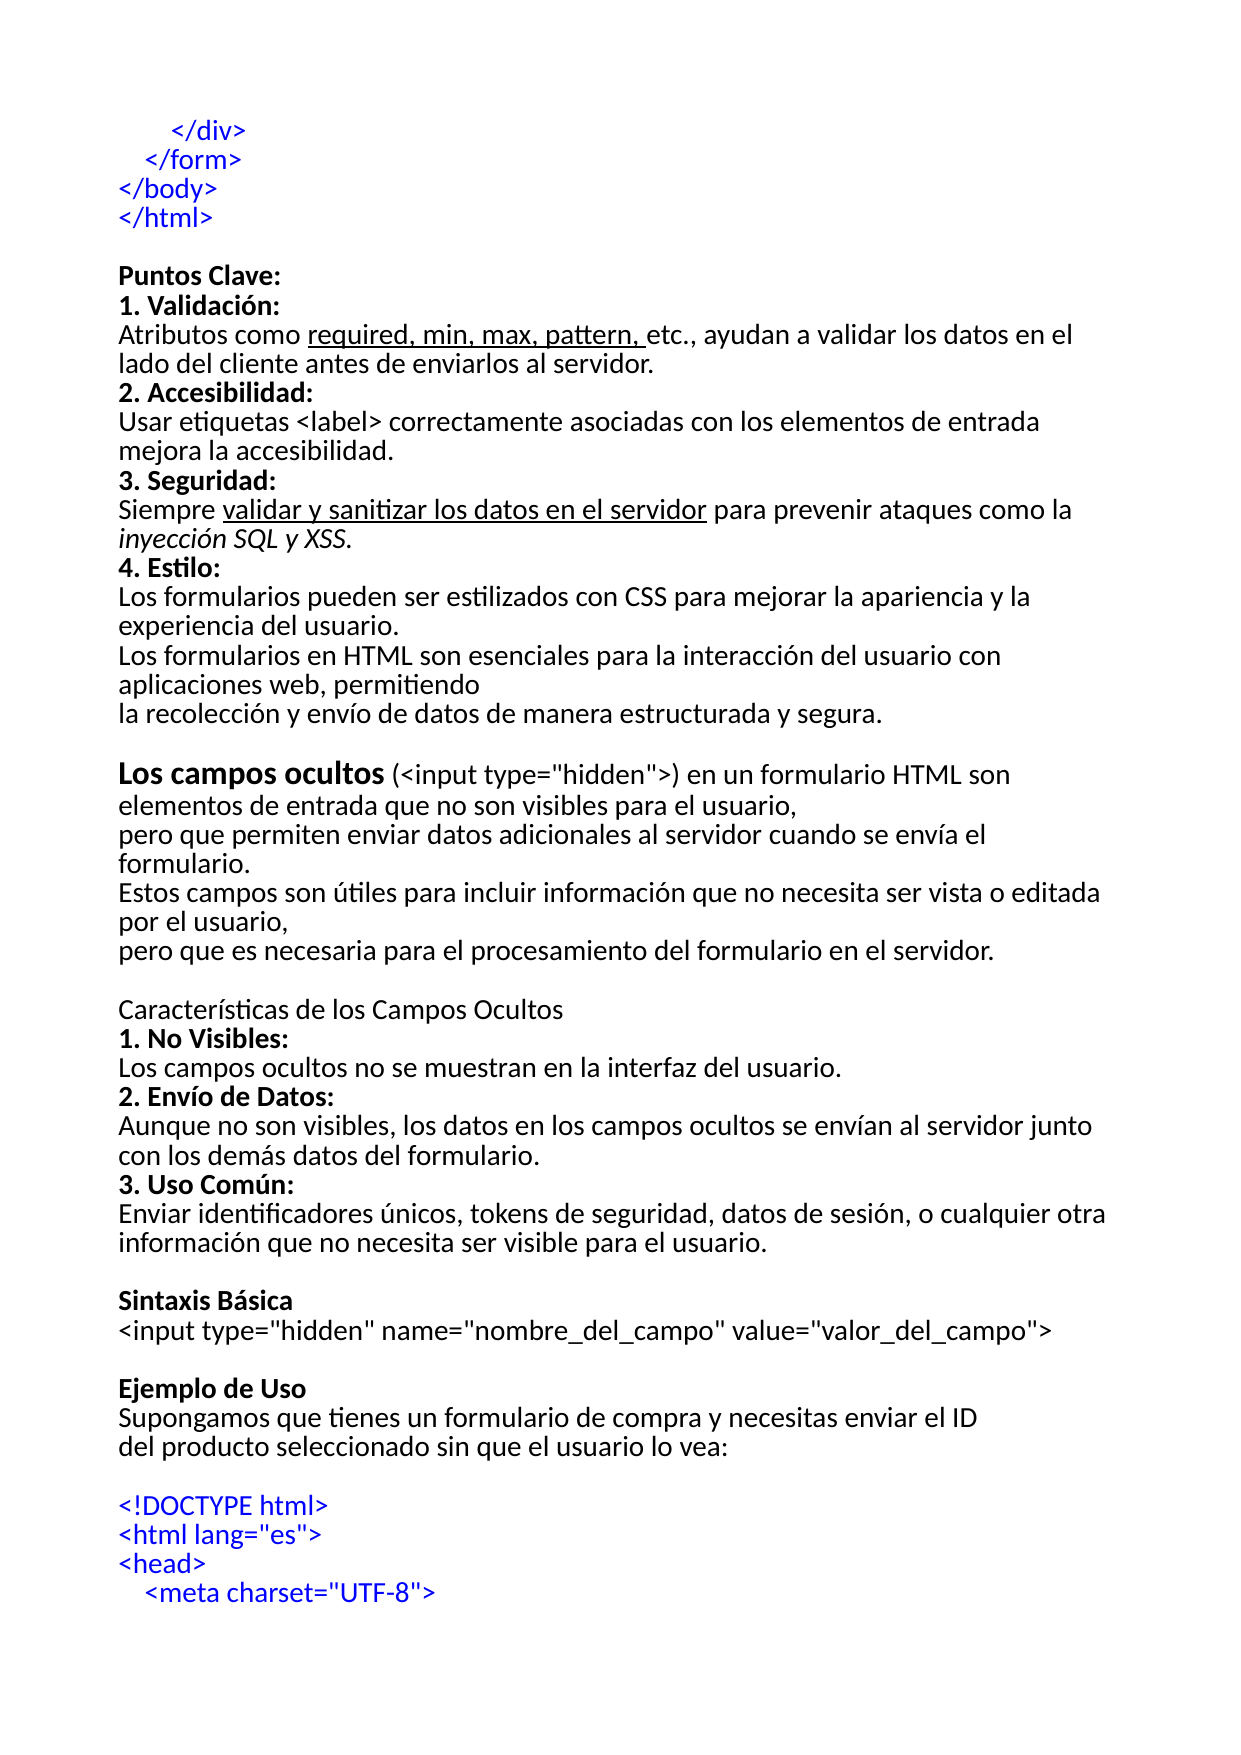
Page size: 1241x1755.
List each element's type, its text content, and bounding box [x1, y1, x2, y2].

text pero que permiten enviar datos adicionales al servidor cuando se envía el formulario. [118, 822, 1122, 881]
text Los campos ocultos no se muestran en la interfaz del usuario. [118, 1056, 1122, 1085]
text Los campos ocultos (<input type="hidden">) en un formulario HTML son elementos de entrada que no son visibles para el usuario, [118, 760, 1122, 822]
text Puntos Clave: [118, 264, 1122, 293]
text Estos campos son útiles para incluir información que no necesita ser vista o editada por el usuario, [118, 881, 1122, 939]
text Aunque no son visibles, los datos en los campos ocultos se envían al servidor junto con los demás datos del formulario. [118, 1114, 1122, 1172]
text Enviar identificadores únicos, tokens de seguridad, datos de sesión, o cualquier otra información que no necesita ser visible para el usuario. [118, 1201, 1122, 1260]
text del producto seleccionado sin que el usuario lo vea: [118, 1435, 1122, 1464]
text pero que es necesaria para el procesamiento del formulario en el servidor. [118, 939, 1122, 968]
text Ejemplo de Uso [118, 1376, 1122, 1406]
text Los formularios pueden ser estilizados con CSS para mejorar la apariencia y la experiencia del usuario. [118, 585, 1122, 643]
text <!DOCTYPE html> [118, 1493, 1122, 1522]
text 2. Accesibilidad: [118, 381, 1122, 410]
text 3. Uso Común: [118, 1172, 1122, 1201]
text Los formularios en HTML son esenciales para la interacción del usuario con aplicaciones web, permitiendo [118, 643, 1122, 701]
text <html lang="es"> [118, 1522, 1122, 1551]
text <input type="hidden" name="nombre_del_campo" value="valor_del_campo"> [118, 1318, 1122, 1347]
text Características de los Campos Ocultos [118, 997, 1122, 1026]
text Usar etiquetas <label> correctamente asociadas con los elementos de entrada mejora la accesibilidad. [118, 410, 1122, 468]
text Supongamos que tienes un formulario de compra y necesitas enviar el ID [118, 1406, 1122, 1435]
text la recolección y envío de datos de manera estructurada y segura. [118, 701, 1122, 731]
text <head> [118, 1551, 1122, 1581]
text 3. Seguridad: [118, 468, 1122, 497]
text </body> [118, 176, 1122, 206]
text 4. Estilo: [118, 556, 1122, 585]
text Sintaxis Básica [118, 1289, 1122, 1318]
text </form> [118, 147, 1122, 176]
text Siempre validar y sanitizar los datos en el servidor para prevenir ataques como la inyección SQL y XSS. [118, 497, 1122, 556]
text 1. Validación: [118, 293, 1122, 322]
text </html> [118, 206, 1122, 235]
text 2. Envío de Datos: [118, 1085, 1122, 1114]
text </div> [118, 118, 1122, 147]
text 1. No Visibles: [118, 1026, 1122, 1056]
text <meta charset="UTF-8"> [118, 1581, 1122, 1610]
text Atributos como required, min, max, pattern, etc., ayudan a validar los datos en el lado del cliente antes de enviarlos al servidor. [118, 322, 1122, 381]
